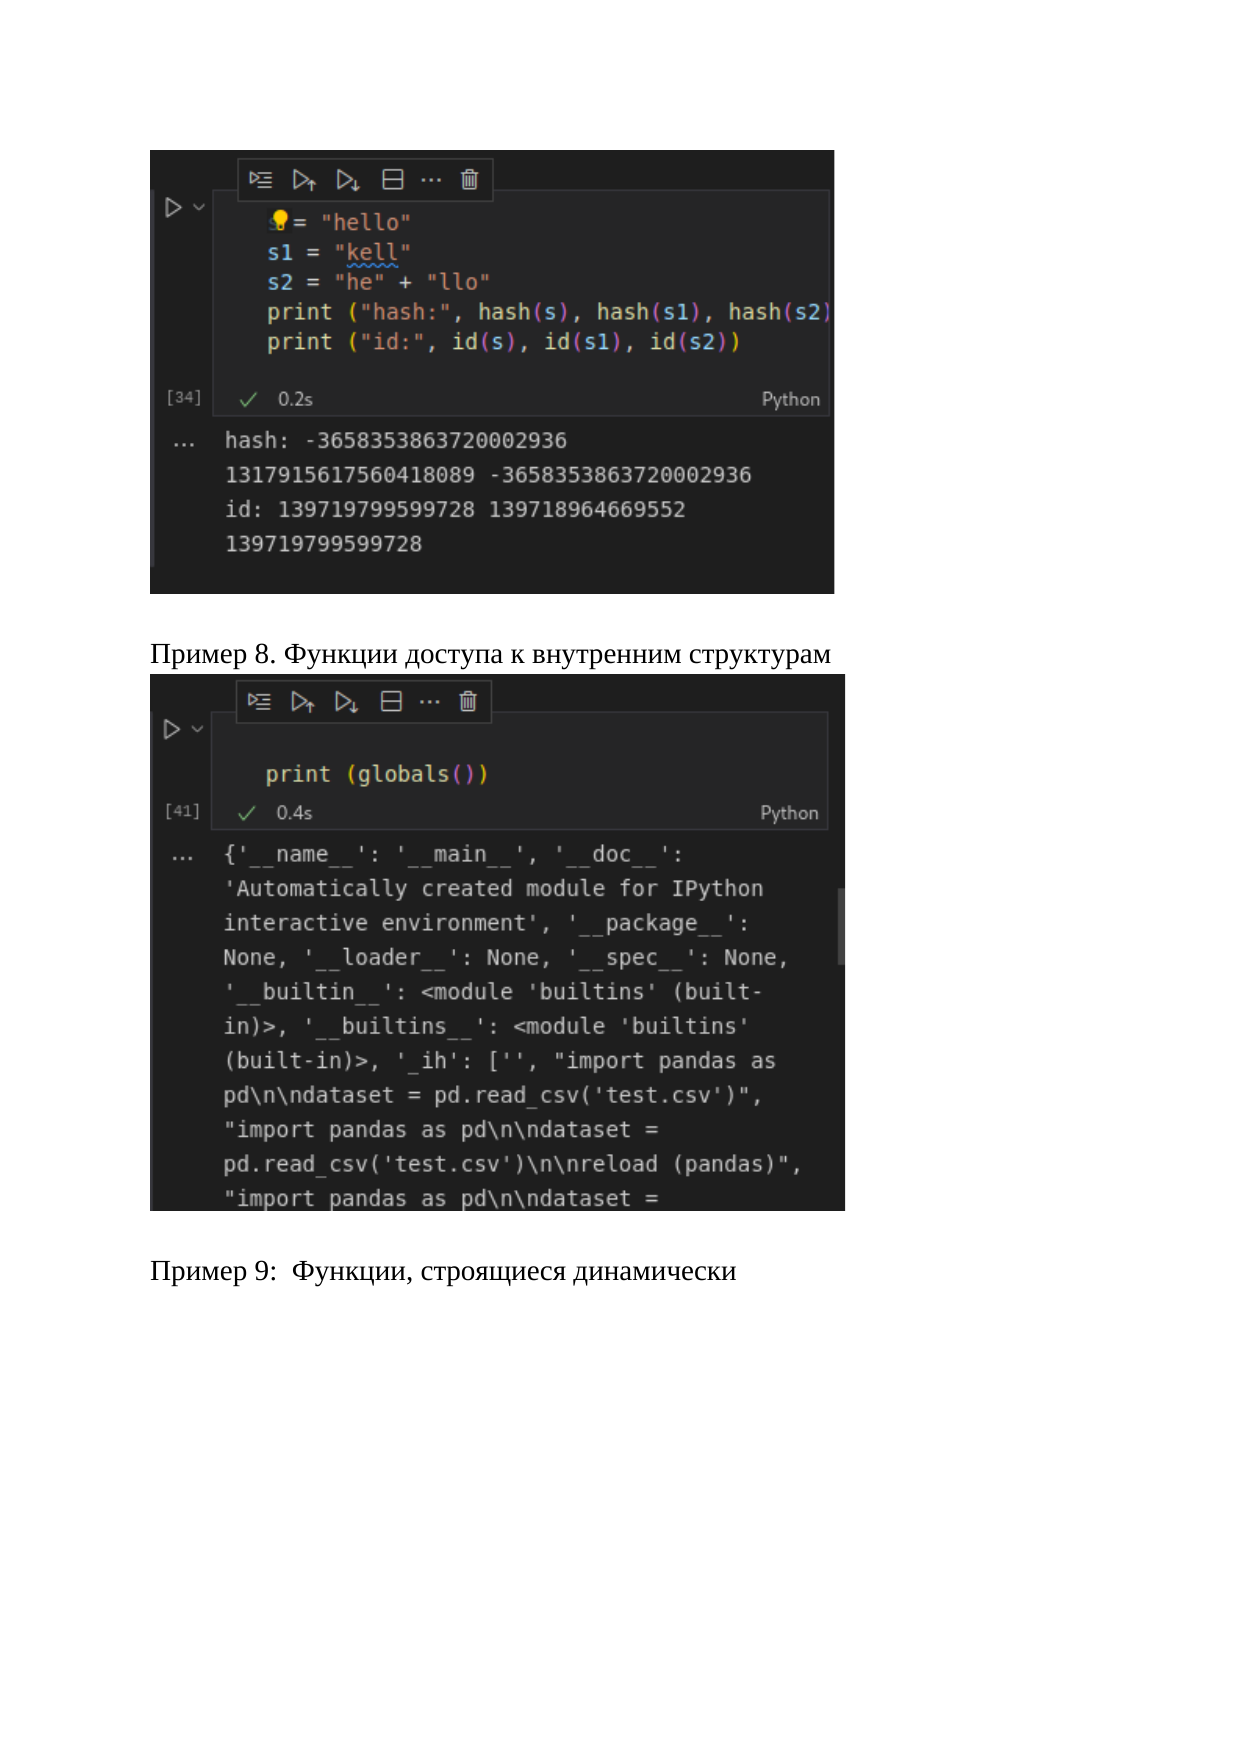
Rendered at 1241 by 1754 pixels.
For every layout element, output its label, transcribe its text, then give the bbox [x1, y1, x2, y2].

text Пример 8. Функции доступа к внутренним структурам [150, 636, 1090, 670]
picture [150, 674, 846, 1211]
text Пример 9: Функции, строящиеся динамически [150, 1253, 1090, 1287]
picture [150, 150, 835, 594]
